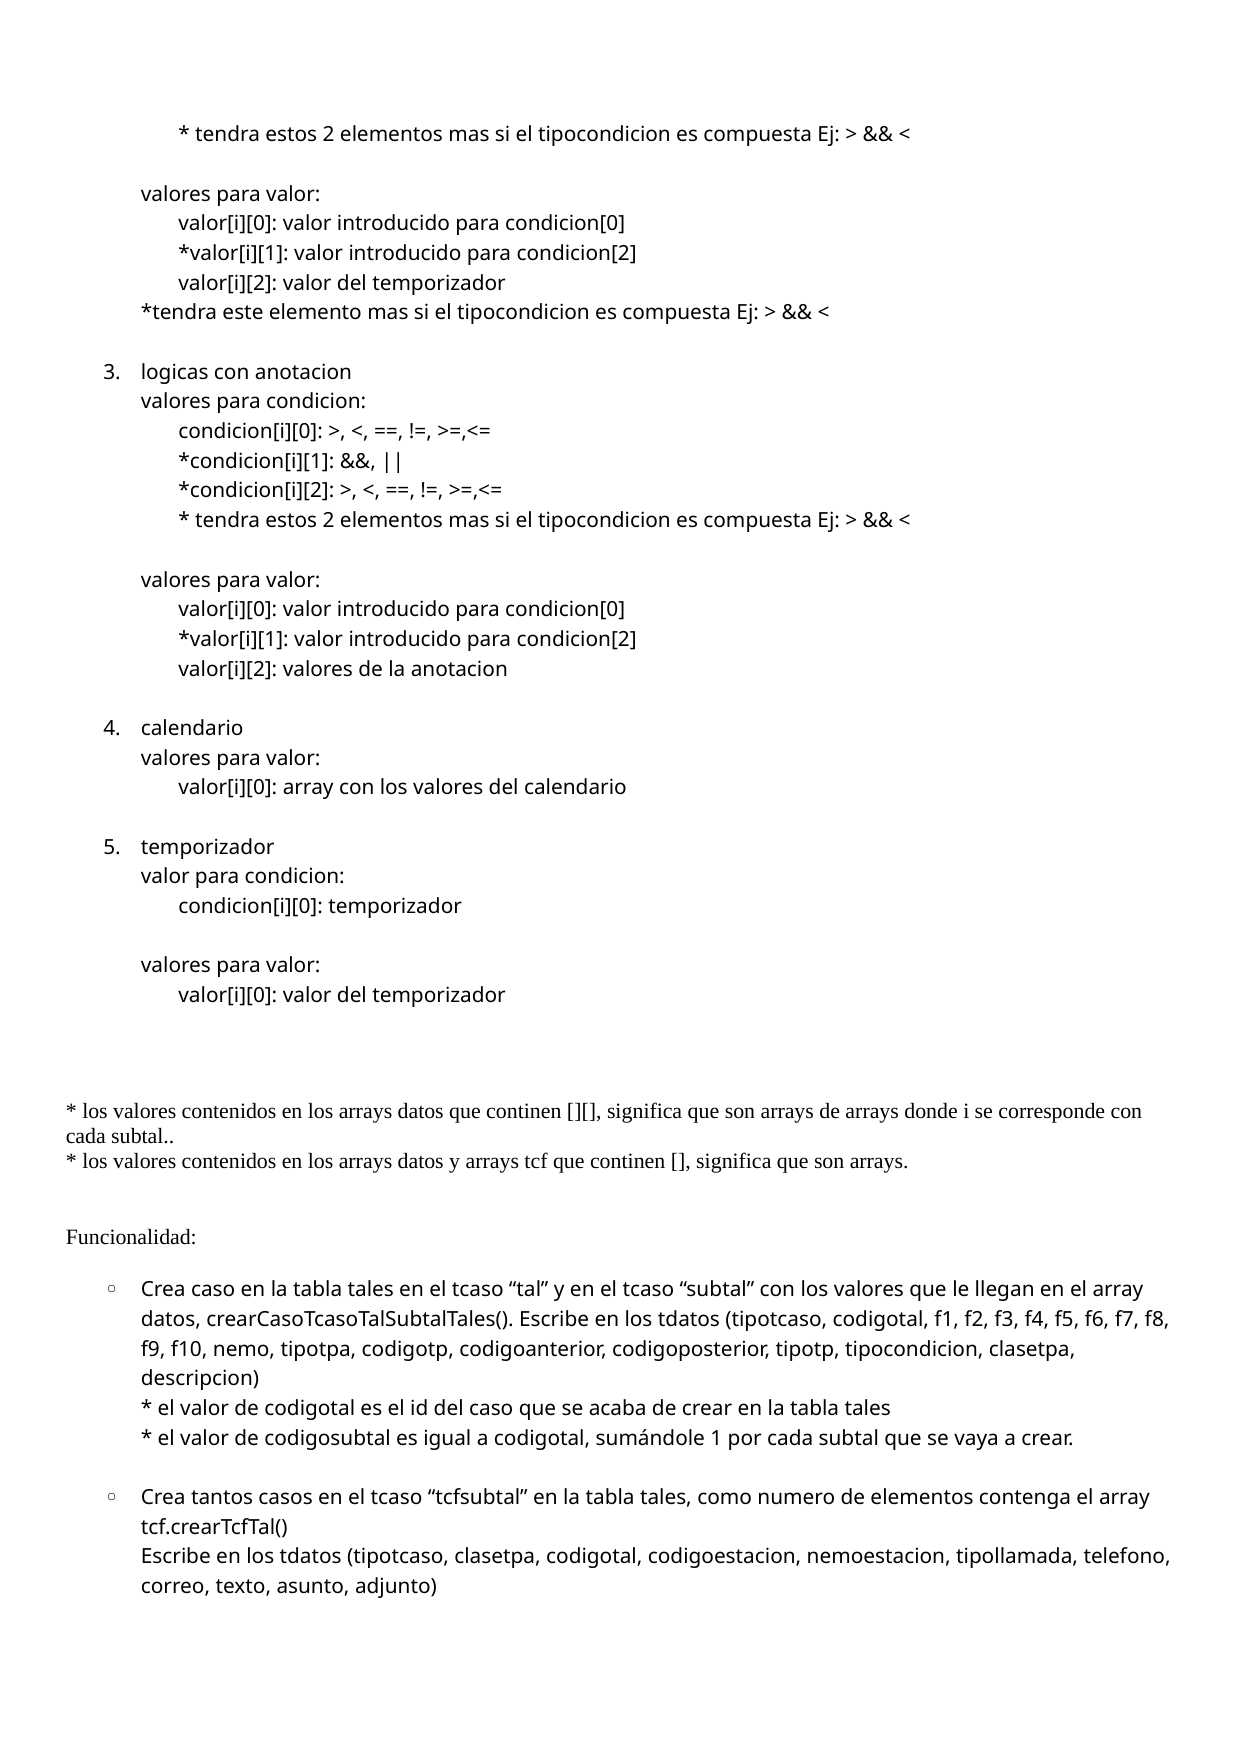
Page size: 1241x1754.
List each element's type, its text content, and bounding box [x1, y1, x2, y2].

list * tendra estos 2 elementos mas si el tipocondicion es compuesta Ej: > && < [141, 504, 1181, 534]
list condicion[i][0]: >, <, ==, !=, >=,<= [141, 415, 1181, 445]
list temporizador [103, 831, 1181, 860]
list * el valor de codigotal es el id del caso que se acaba de crear en la tabla tales [103, 1392, 1181, 1422]
list * el valor de codigosubtal es igual a codigotal, sumándole 1 por cada subtal que se vaya a crear. [103, 1422, 1181, 1451]
list valor para condicion: [103, 860, 1181, 890]
text * los valores contenidos en los arrays datos y arrays tcf que continen [], significa que son arrays. [66, 1148, 1181, 1173]
list Escribe en los tdatos (tipotcaso, clasetpa, codigotal, codigoestacion, nemoestacion, tipollamada, telefono, correo, texto, asunto, adjunto) [103, 1540, 1181, 1600]
list valores para condicion: [103, 385, 1181, 415]
list condicion[i][0]: temporizador [141, 890, 1181, 920]
list logicas con anotacion [103, 356, 1181, 385]
list *condicion[i][1]: &&, || [141, 445, 1181, 474]
list valor[i][0]: array con los valores del calendario [141, 771, 1181, 801]
list *tendra este elemento mas si el tipocondicion es compuesta Ej: > && < [103, 296, 1181, 326]
text Funcionalidad: [66, 1224, 1181, 1249]
list Crea caso en la tabla tales en el tcaso “tal” y en el tcaso “subtal” con los valores que le llegan en el array datos, crearCasoTcasoTalSubtalTales(). Escribe en los tdatos (tipotcaso, codigotal, f1, f2, f3, f4, f5, f6, f7, f8, f9, f10, nemo, tipotpa, codigotp, codigoanterior, codigoposterior, tipotp, tipocondicion, clasetpa, descripcion) [103, 1273, 1181, 1392]
list calendario [103, 712, 1181, 742]
list *valor[i][1]: valor introducido para condicion[2] [141, 237, 1181, 267]
list *valor[i][1]: valor introducido para condicion[2] [141, 623, 1181, 652]
list *condicion[i][2]: >, <, ==, !=, >=,<= [141, 474, 1181, 504]
list valor[i][0]: valor introducido para condicion[0] [141, 207, 1181, 237]
list valor[i][2]: valor del temporizador [141, 267, 1181, 296]
list valores para valor: [103, 177, 1181, 207]
list valores para valor: [103, 742, 1181, 771]
list valores para valor: [103, 949, 1181, 979]
list valores para valor: [103, 563, 1181, 593]
list valor[i][2]: valores de la anotacion [141, 652, 1181, 682]
list valor[i][0]: valor introducido para condicion[0] [141, 593, 1181, 623]
list valor[i][0]: valor del temporizador [141, 979, 1181, 1009]
list Crea tantos casos en el tcaso “tcfsubtal” en la tabla tales, como numero de elementos contenga el array tcf.crearTcfTal() [103, 1481, 1181, 1540]
text * los valores contenidos en los arrays datos que continen [][], significa que son arrays de arrays donde i se corresponde con cada subtal.. [66, 1098, 1181, 1148]
list * tendra estos 2 elementos mas si el tipocondicion es compuesta Ej: > && < [141, 118, 1181, 148]
